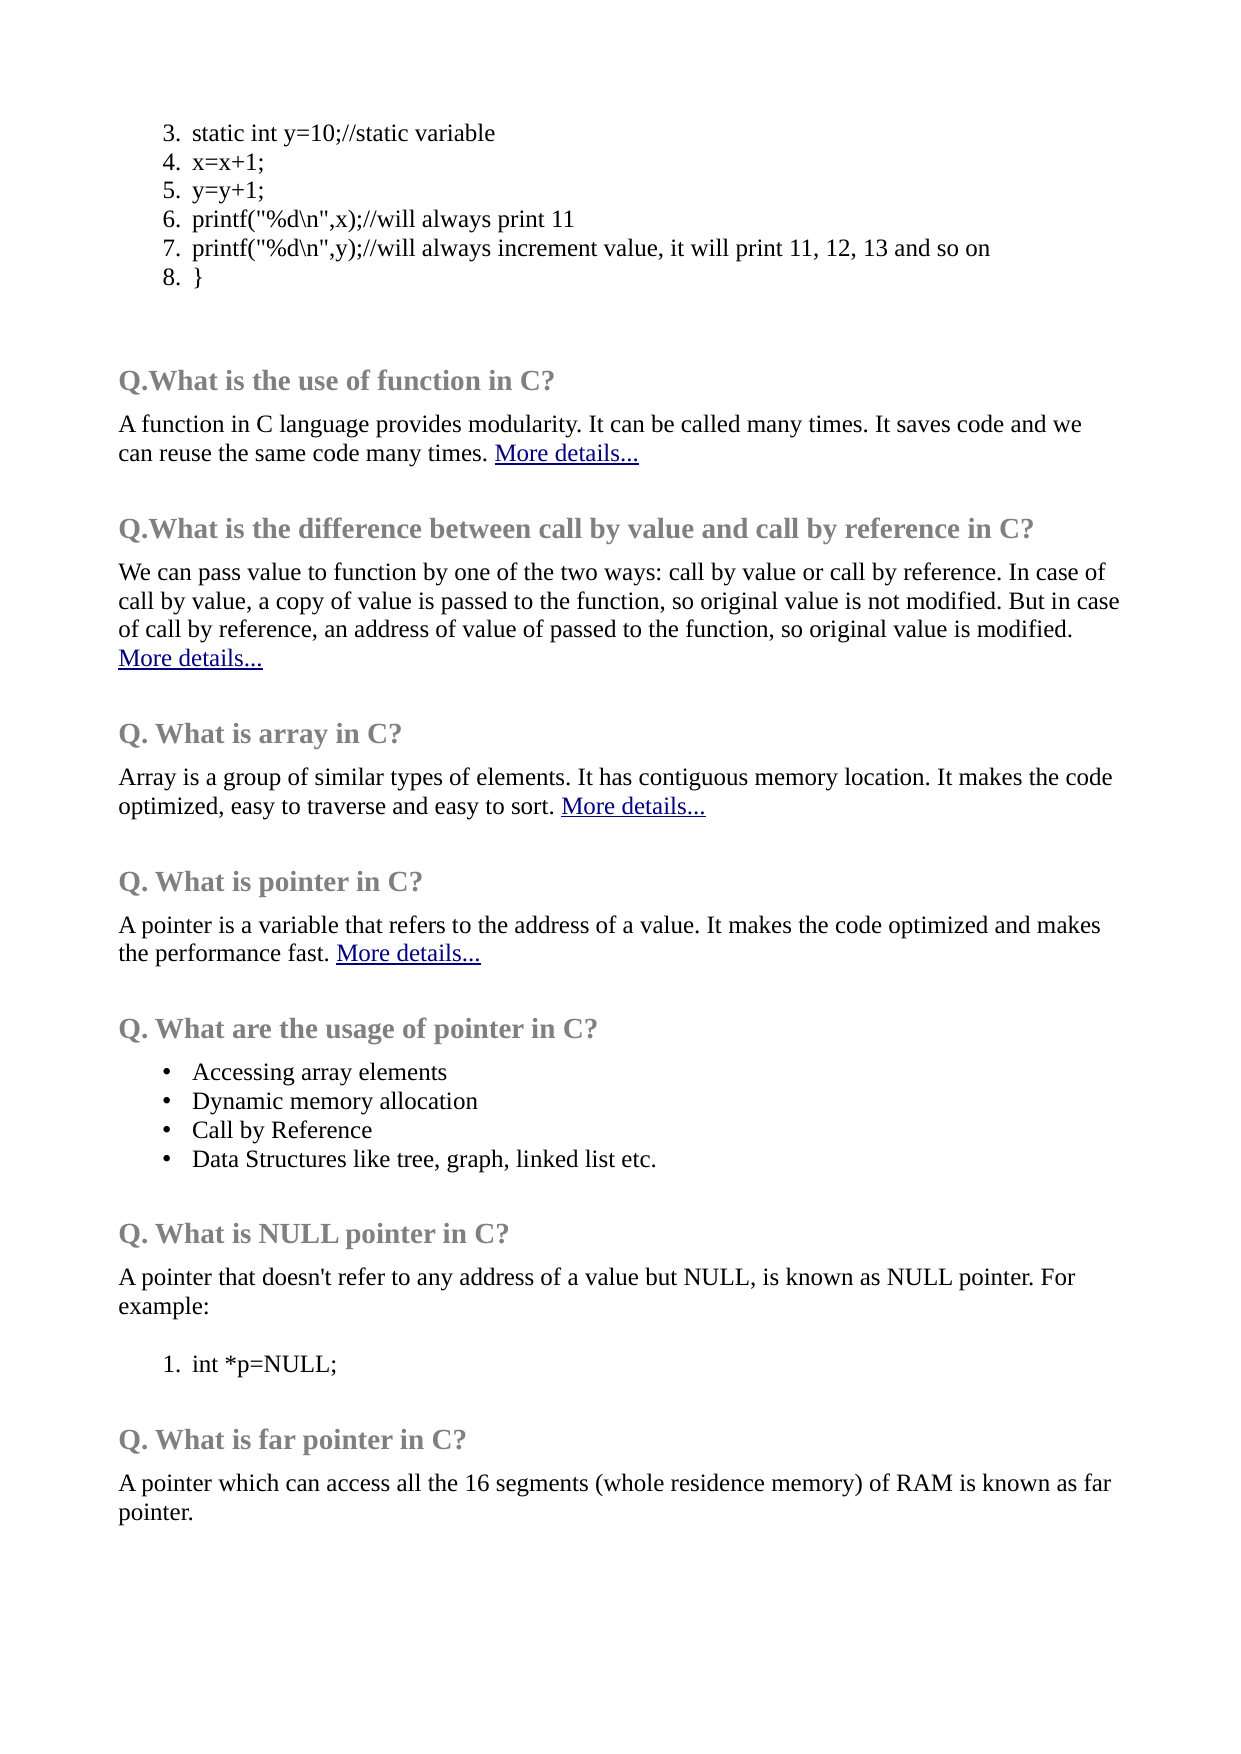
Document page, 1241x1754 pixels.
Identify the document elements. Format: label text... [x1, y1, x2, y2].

list printf("%d\n",x);//will always print 11 [162, 204, 1122, 233]
subtitle Q. What is NULL pointer in C? [118, 1216, 1122, 1250]
text Array is a group of similar types of elements. It has contiguous memory location. It makes the code optimized, easy to traverse and easy to sort. More details... [118, 762, 1122, 820]
list Dynamic memory allocation [162, 1086, 1122, 1115]
list printf("%d\n",y);//will always increment value, it will print 11, 12, 13 and so on [162, 233, 1122, 262]
subtitle Q.What is the difference between call by value and call by reference in C? [118, 511, 1122, 544]
text We can pass value to function by one of the two ways: call by value or call by reference. In case of call by value, a copy of value is passed to the function, so original value is not modified. But in case of call by reference, an address of value of passed to the function, so original value is modified. More details... [118, 557, 1122, 672]
list static int y=10;//static variable [162, 118, 1122, 147]
subtitle Q. What is far pointer in C? [118, 1422, 1122, 1456]
list Accessing array elements [162, 1057, 1122, 1086]
subtitle Q. What is pointer in C? [118, 864, 1122, 897]
text A pointer which can access all the 16 segments (whole residence memory) of RAM is known as far pointer. [118, 1468, 1122, 1526]
list int *p=NULL; [162, 1349, 1122, 1378]
subtitle Q. What is array in C? [118, 716, 1122, 750]
text A pointer is a variable that refers to the address of a value. It makes the code optimized and makes the performance fast. More details... [118, 910, 1122, 967]
list x=x+1; [162, 147, 1122, 176]
list Call by Reference [162, 1115, 1122, 1144]
text A function in C language provides modularity. It can be called many times. It saves code and we can reuse the same code many times. More details... [118, 409, 1122, 467]
subtitle Q.What is the use of function in C? [118, 363, 1122, 397]
subtitle Q. What are the usage of pointer in C? [118, 1011, 1122, 1045]
list y=y+1; [162, 176, 1122, 204]
list Data Structures like tree, graph, linked list etc. [162, 1144, 1122, 1172]
text A pointer that doesn't refer to any address of a value but NULL, is known as NULL pointer. For example: [118, 1262, 1122, 1320]
list } [162, 262, 1122, 291]
